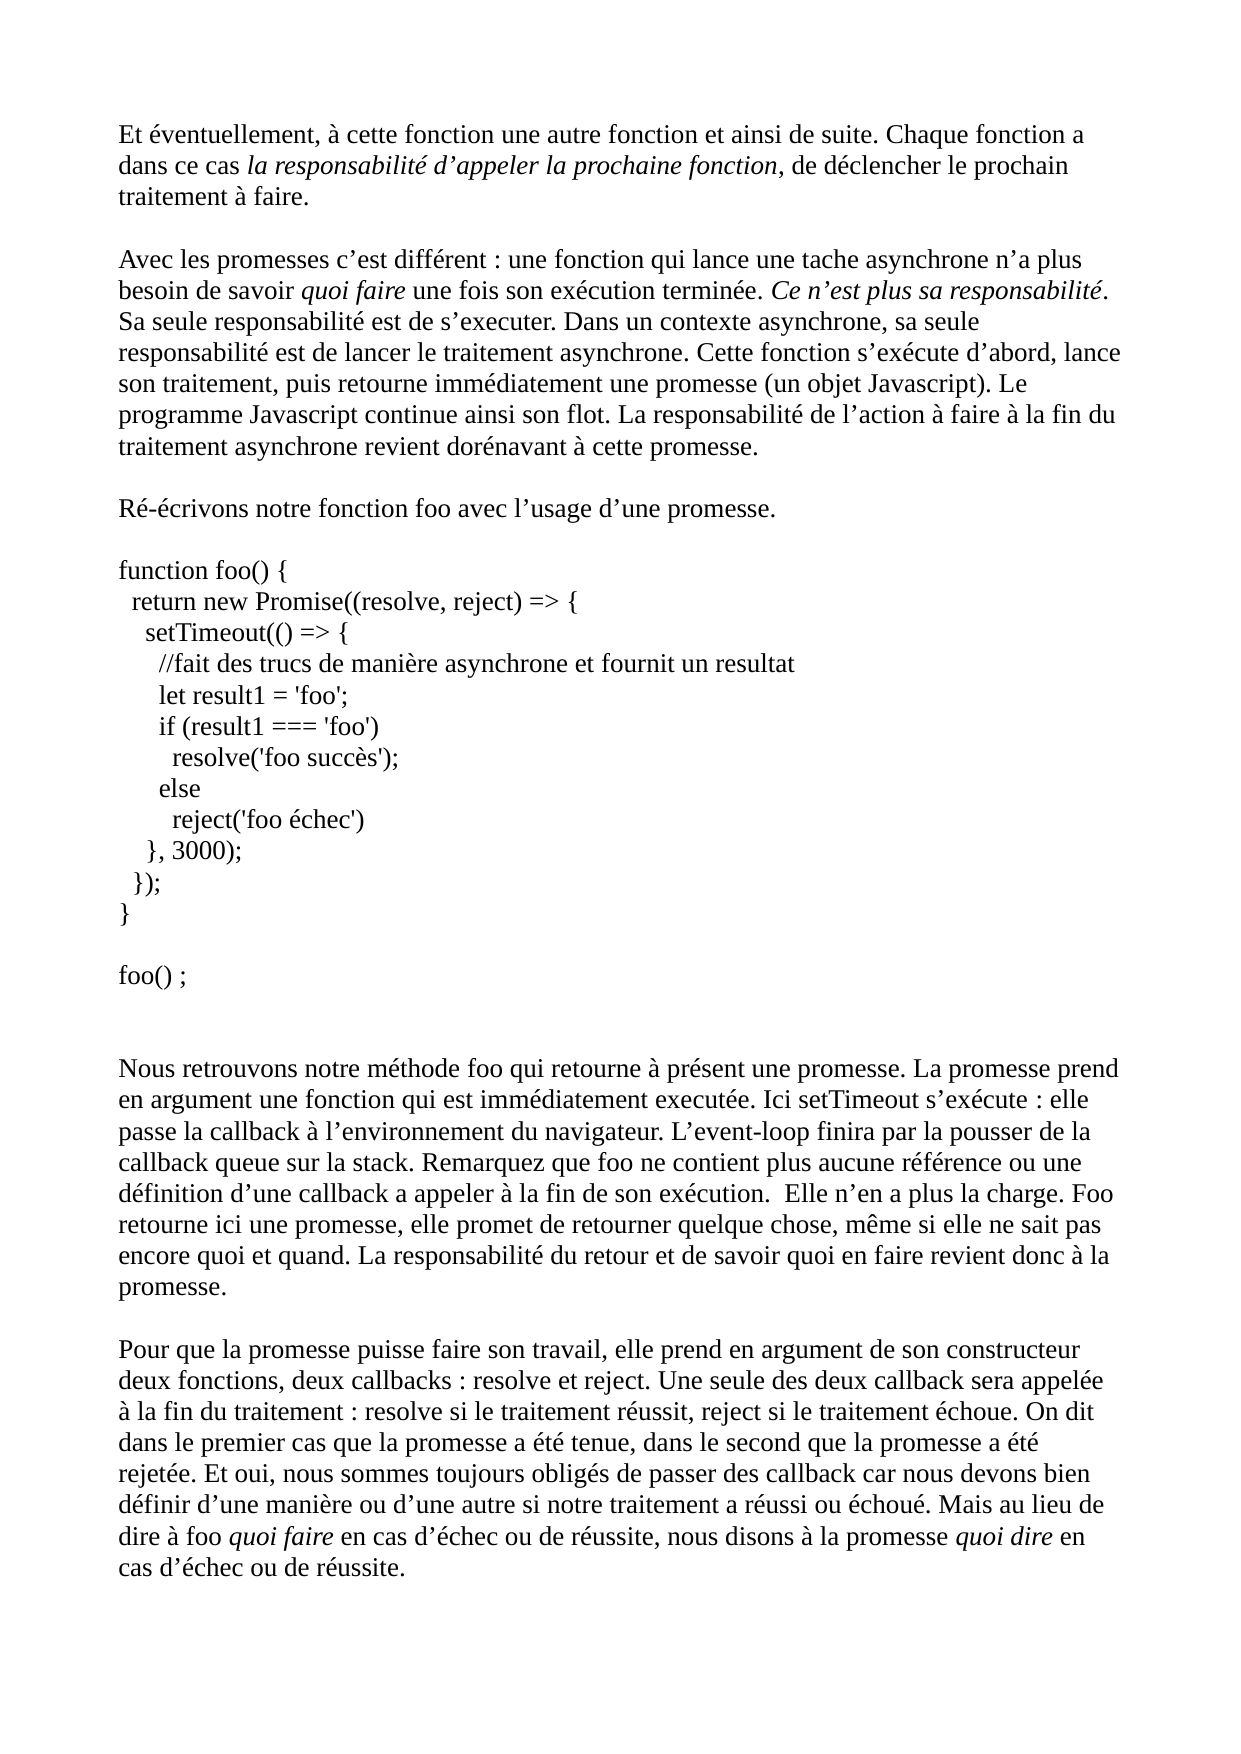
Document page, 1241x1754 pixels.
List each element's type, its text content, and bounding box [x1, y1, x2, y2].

text resolve('foo succès'); [118, 741, 1122, 772]
text return new Promise((resolve, reject) => { [118, 585, 1122, 616]
text setTimeout(() => { [118, 616, 1122, 648]
text if (result1 === 'foo') [118, 710, 1122, 741]
text Pour que la promesse puisse faire son travail, elle prend en argument de son constructeur deux fonctions, deux callbacks : resolve et reject. Une seule des deux callback sera appelée à la fin du traitement : resolve si le traitement réussit, reject si le traitement échoue. On dit dans le premier cas que la promesse a été tenue, dans le second que la promesse a été rejetée. Et oui, nous sommes toujours obligés de passer des callback car nous devons bien définir d’une manière ou d’une autre si notre traitement a réussi ou échoué. Mais au lieu de dire à foo quoi faire en cas d’échec ou de réussite, nous disons à la promesse quoi dire en cas d’échec ou de réussite. [118, 1333, 1122, 1582]
text Ré-écrivons notre fonction foo avec l’usage d’une promesse. [118, 492, 1122, 523]
text Et éventuellement, à cette fonction une autre fonction et ainsi de suite. Chaque fonction a dans ce cas la responsabilité d’appeler la prochaine fonction, de déclencher le prochain traitement à faire. [118, 118, 1122, 212]
text foo() ; [118, 959, 1122, 990]
text else [118, 772, 1122, 803]
text Avec les promesses c’est différent : une fonction qui lance une tache asynchrone n’a plus besoin de savoir quoi faire une fois son exécution terminée. Ce n’est plus sa responsabilité. Sa seule responsabilité est de s’executer. Dans un contexte asynchrone, sa seule responsabilité est de lancer le traitement asynchrone. Cette fonction s’exécute d’abord, lance son traitement, puis retourne immédiatement une promesse (un objet Javascript). Le programme Javascript continue ainsi son flot. La responsabilité de l’action à faire à la fin du traitement asynchrone revient dorénavant à cette promesse. [118, 243, 1122, 461]
text } [118, 897, 1122, 928]
text }); [118, 866, 1122, 897]
text let result1 = 'foo'; [118, 679, 1122, 710]
text Nous retrouvons notre méthode foo qui retourne à présent une promesse. La promesse prend en argument une fonction qui est immédiatement executée. Ici setTimeout s’exécute : elle passe la callback à l’environnement du navigateur. L’event-loop finira par la pousser de la callback queue sur la stack. Remarquez que foo ne contient plus aucune référence ou une définition d’une callback a appeler à la fin de son exécution. Elle n’en a plus la charge. Foo retourne ici une promesse, elle promet de retourner quelque chose, même si elle ne sait pas encore quoi et quand. La responsabilité du retour et de savoir quoi en faire revient donc à la promesse. [118, 1052, 1122, 1302]
text //fait des trucs de manière asynchrone et fournit un resultat [118, 648, 1122, 679]
text function foo() { [118, 554, 1122, 585]
text reject('foo échec') [118, 803, 1122, 834]
text }, 3000); [118, 834, 1122, 866]
